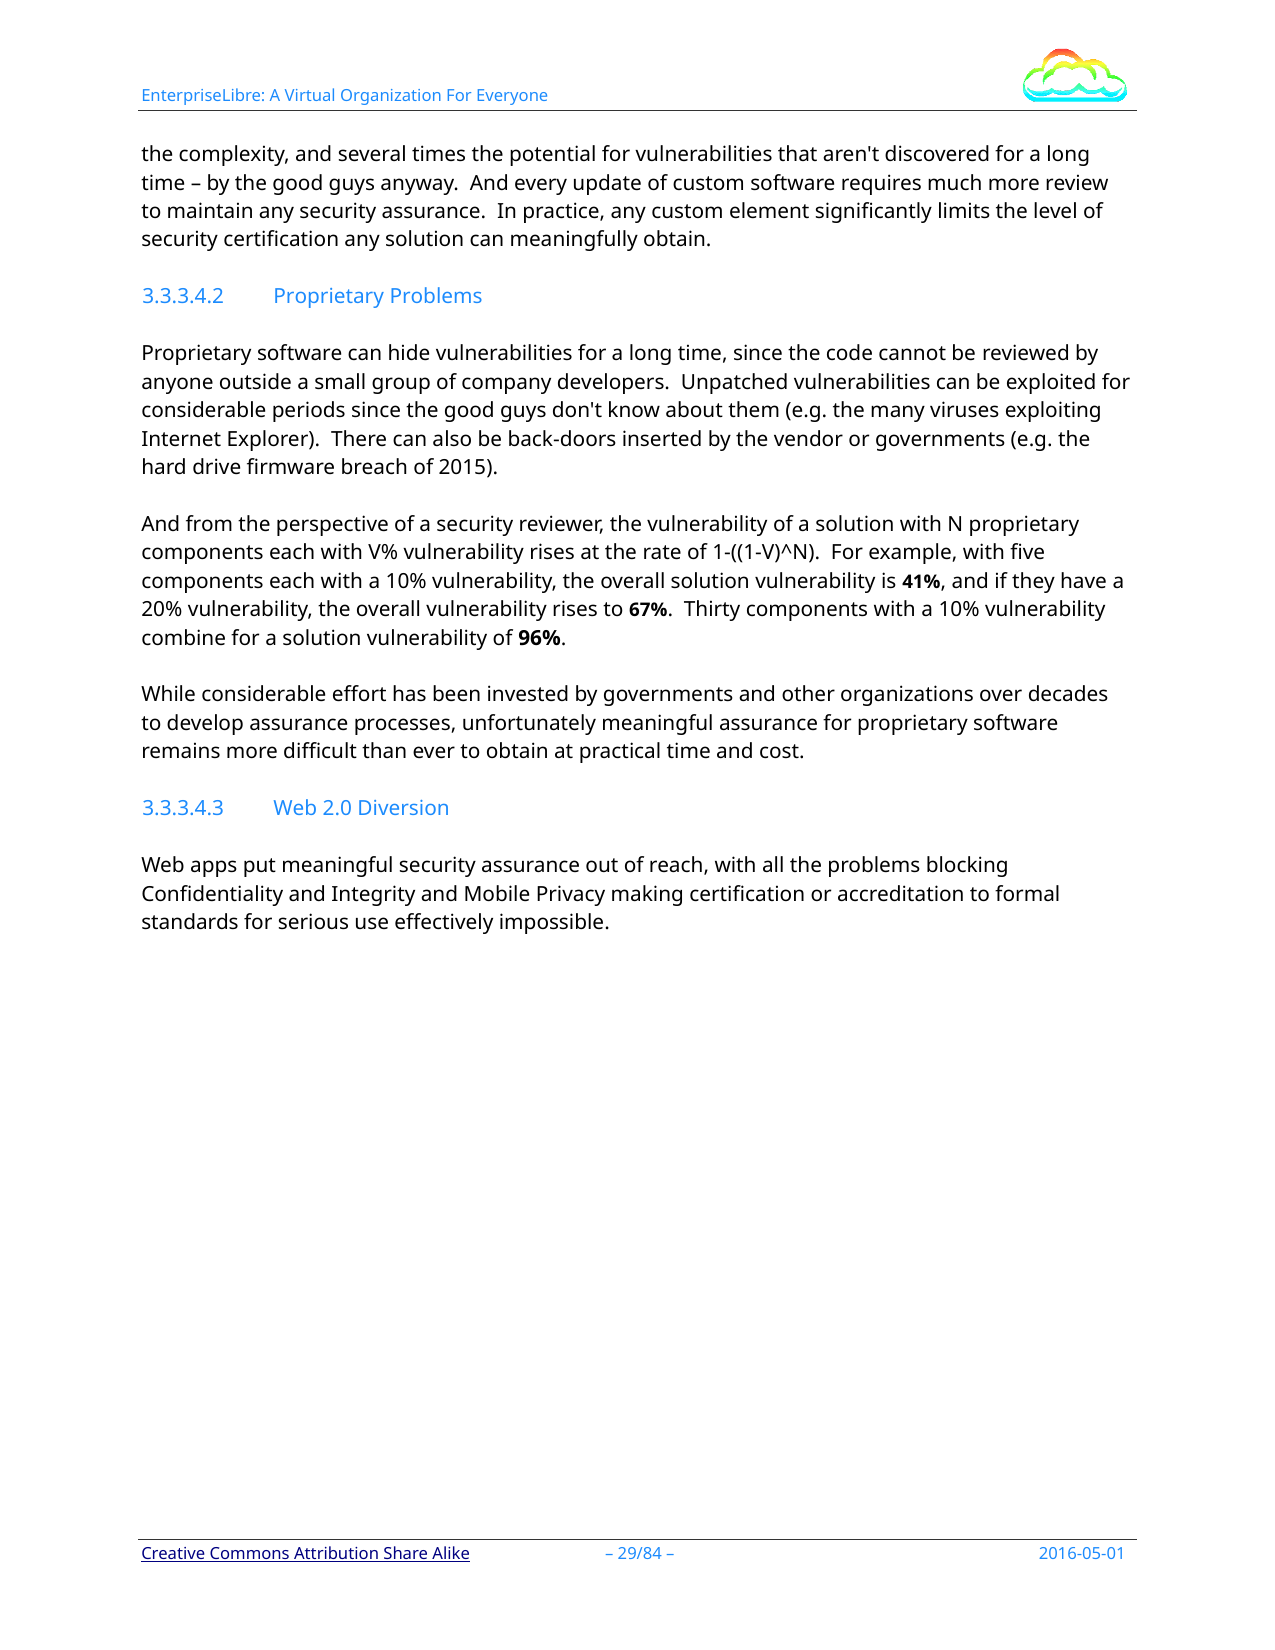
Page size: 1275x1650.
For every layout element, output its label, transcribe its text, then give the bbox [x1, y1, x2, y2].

text And from the perspective of a security reviewer, the vulnerability of a solution with N proprietary components each with V% vulnerability rises at the rate of 1-((1-V)^N). For example, with five components each with a 10% vulnerability, the overall solution vulnerability is 41%, and if they have a 20% vulnerability, the overall vulnerability rises to 67%. Thirty components with a 10% vulnerability combine for a solution vulnerability of 96%. [141, 509, 1134, 679]
text Proprietary software can hide vulnerabilities for a long time, since the code cannot be reviewed by anyone outside a small group of company developers. Unpatched vulnerabilities can be exploited for considerable periods since the good guys don't know about them (e.g. the many viruses exploiting Internet Explorer). There can also be back-doors inserted by the vendor or governments (e.g. the hard drive firmware breach of 2015). [141, 338, 1134, 481]
text the complexity, and several times the potential for vulnerabilities that aren't discovered for a long time – by the good guys anyway. And every update of custom software requires much more review to maintain any security assurance. In practice, any custom element significantly limits the level of security certification any solution can meaningfully obtain. [141, 139, 1134, 253]
subtitle Proprietary Problems [137, 281, 1134, 310]
subtitle Web 2.0 Diversion [137, 793, 1134, 822]
text Web apps put meaningful security assurance out of reach, with all the problems blocking Confidentiality and Integrity and Mobile Privacy making certification or accreditation to formal standards for serious use effectively impossible. [141, 850, 1134, 936]
text While considerable effort has been invested by governments and other organizations over decades to develop assurance processes, unfortunately meaningful assurance for proprietary software remains more difficult than ever to obtain at practical time and cost. [141, 679, 1134, 765]
picture [1022, 47, 1128, 102]
